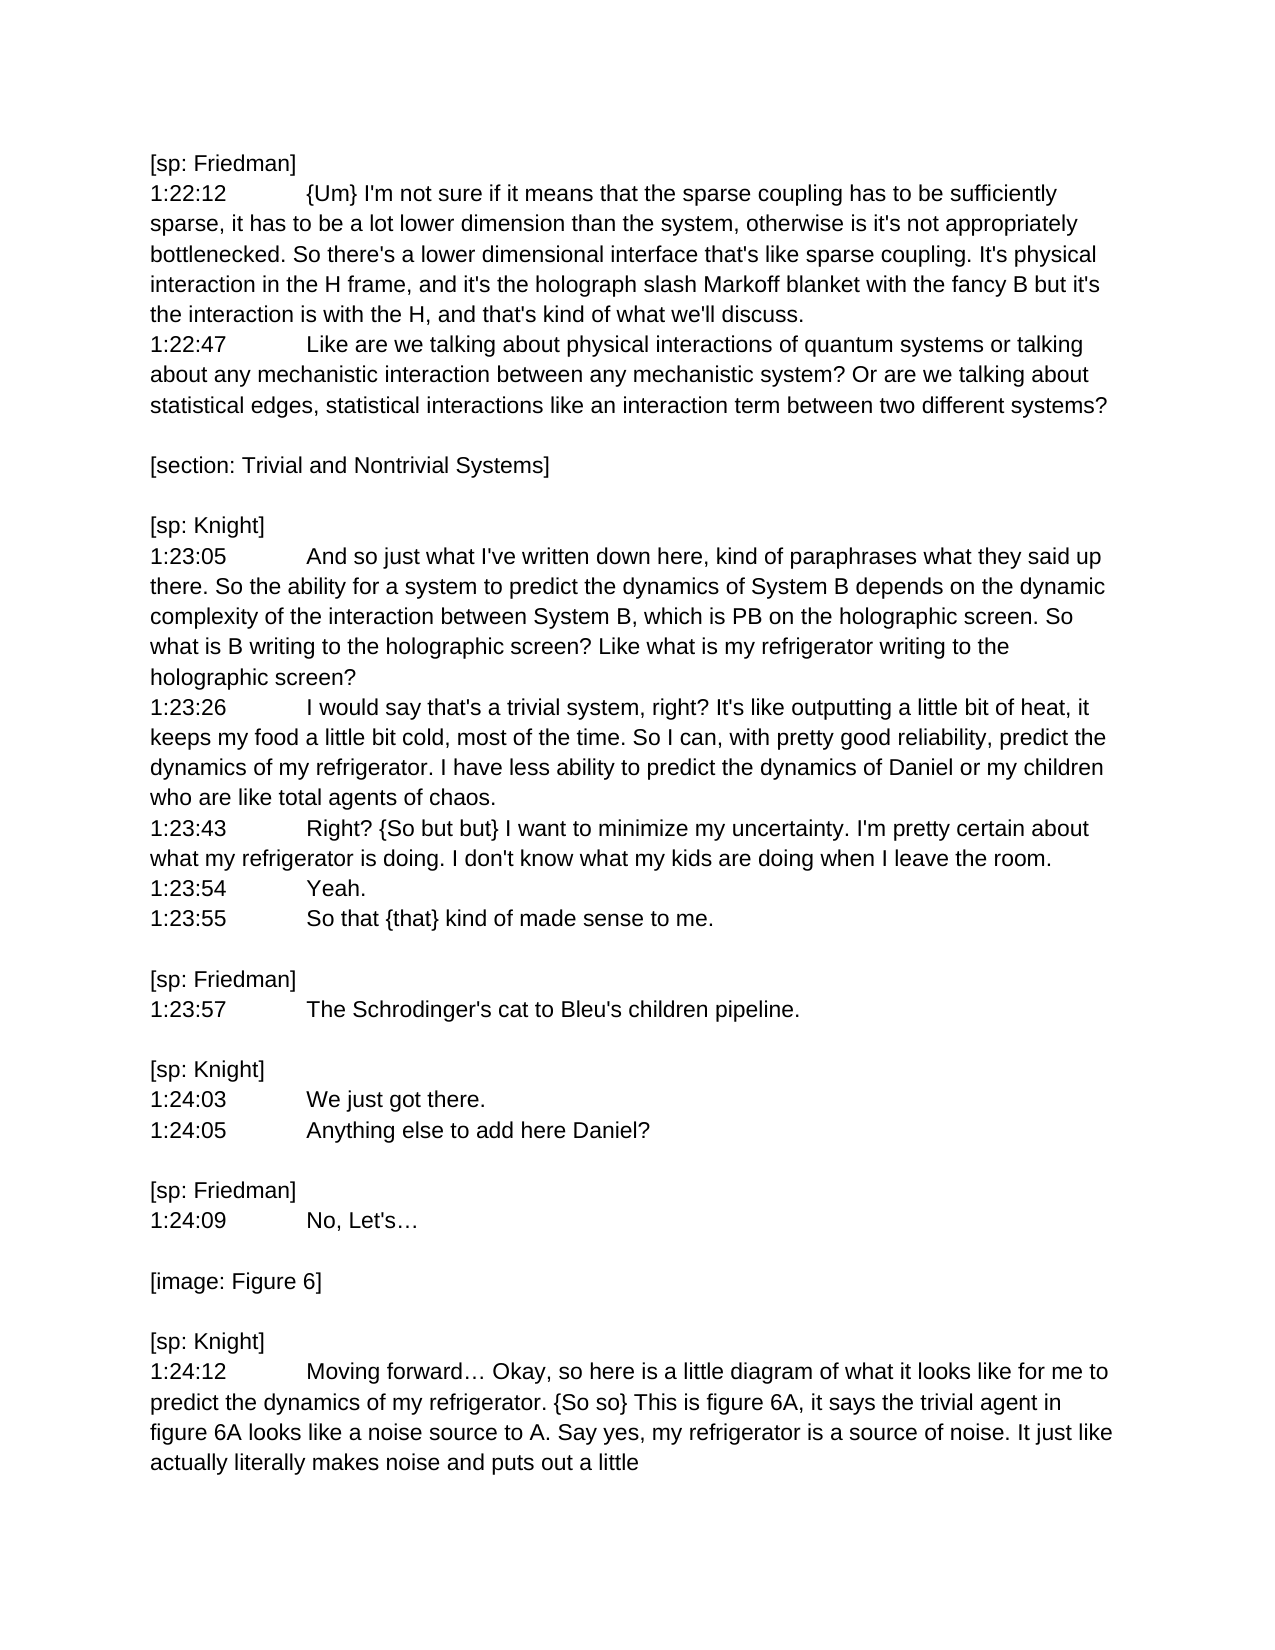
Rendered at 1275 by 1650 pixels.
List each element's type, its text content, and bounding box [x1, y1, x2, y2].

text [section: Trivial and Nontrivial Systems] [150, 452, 1125, 478]
text 1:22:12 {Um} I'm not sure if it means that the sparse coupling has to be sufficiently sparse, it has to be a lot lower dimension than the system, otherwise is it's not appropriately bottlenecked. So there's a lower dimensional interface that's like sparse coupling. It's physical interaction in the H frame, and it's the holograph slash Markoff blanket with the fancy B but it's the interaction is with the H, and that's kind of what we'll discuss. [150, 180, 1125, 327]
text 1:24:09 No, Let's… [150, 1207, 1125, 1234]
text 1:23:57 The Schrodinger's cat to Bleu's children pipeline. [150, 996, 1125, 1022]
text 1:23:26 I would say that's a trivial system, right? It's like outputting a little bit of heat, it keeps my food a little bit cold, most of the time. So I can, with pretty good reliability, predict the dynamics of my refrigerator. I have less ability to predict the dynamics of Daniel or my children who are like total agents of chaos. [150, 694, 1125, 811]
text [sp: Knight] [150, 1056, 1125, 1083]
text [sp: Knight] [150, 512, 1125, 539]
text 1:23:55 So that {that} kind of made sense to me. [150, 905, 1125, 932]
text [sp: Friedman] [150, 150, 1125, 176]
text 1:24:12 Moving forward… Okay, so here is a little diagram of what it looks like for me to predict the dynamics of my refrigerator. {So so} This is figure 6A, it says the trivial agent in figure 6A looks like a noise source to A. Say yes, my refrigerator is a source of noise. It just like actually literally makes noise and puts out a little [150, 1358, 1125, 1475]
text 1:22:47 Like are we talking about physical interactions of quantum systems or talking about any mechanistic interaction between any mechanistic system? Or are we talking about statistical edges, statistical interactions like an interaction term between two different systems? [150, 331, 1125, 418]
text 1:23:05 And so just what I've written down here, kind of paraphrases what they said up there. So the ability for a system to predict the dynamics of System B depends on the dynamic complexity of the interaction between System B, which is PB on the holographic screen. So what is B writing to the holographic screen? Like what is my refrigerator writing to the holographic screen? [150, 543, 1125, 690]
text 1:23:54 Yeah. [150, 875, 1125, 901]
text 1:24:03 We just got there. [150, 1086, 1125, 1113]
text [sp: Friedman] [150, 1177, 1125, 1203]
text [sp: Knight] [150, 1328, 1125, 1354]
text 1:23:43 Right? {So but but} I want to minimize my uncertainty. I'm pretty certain about what my refrigerator is doing. I don't know what my kids are doing when I leave the room. [150, 814, 1125, 871]
text [image: Figure 6] [150, 1268, 1125, 1294]
text 1:24:05 Anything else to add here Daniel? [150, 1117, 1125, 1143]
text [sp: Friedman] [150, 966, 1125, 992]
